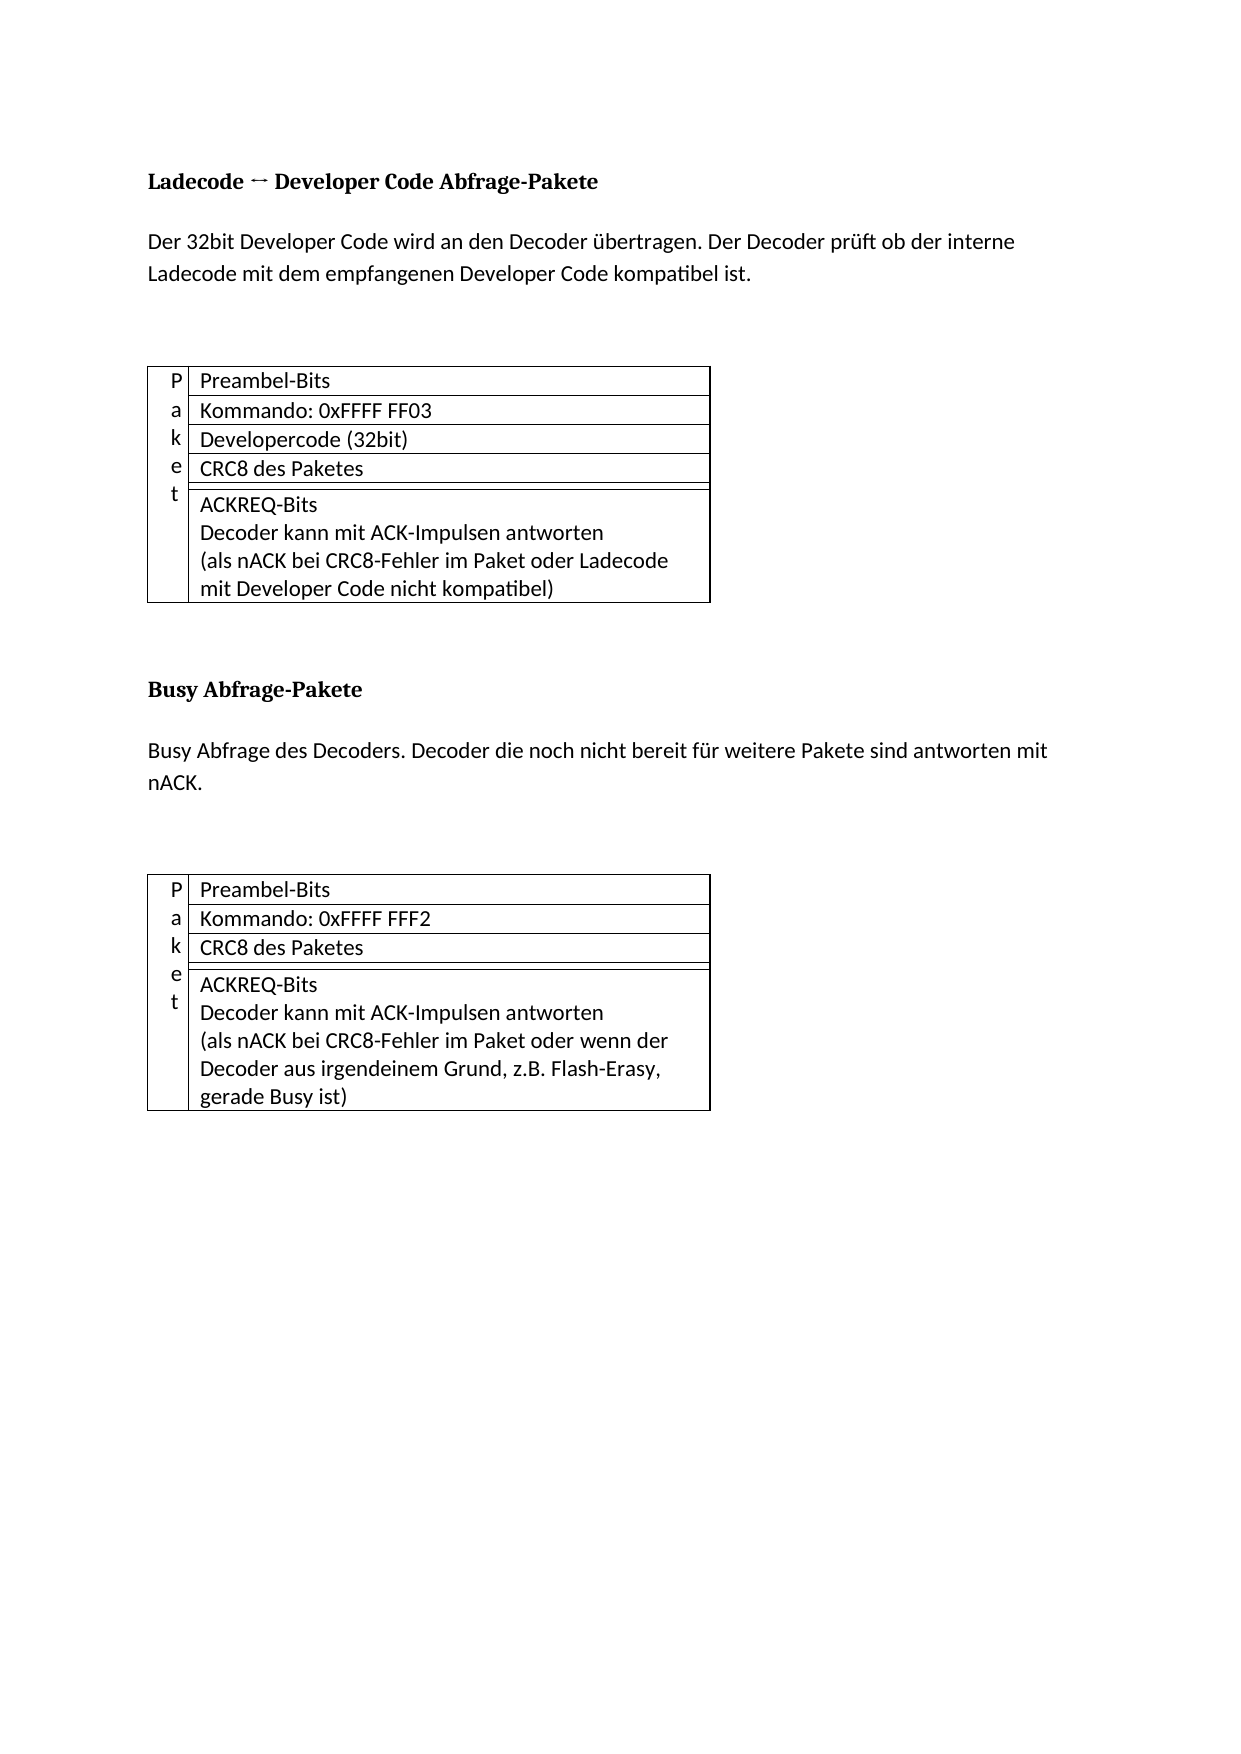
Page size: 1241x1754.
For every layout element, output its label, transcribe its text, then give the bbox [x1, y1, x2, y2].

text Der 32bit Developer Code wird an den Decoder übertragen. Der Decoder prüft ob der interne Ladecode mit dem empfangenen Developer Code kompatibel ist. [148, 227, 1093, 288]
table_header Paket [148, 367, 188, 602]
table_cell ACKREQ-Bits Decoder kann mit ACK-Impulsen antworten (als nACK bei CRC8-Fehler im Paket oder wenn der Decoder aus irgendeinem Grund, z.B. Flash-Erasy, gerade Busy ist) [189, 970, 709, 1110]
table_header Preambel-Bits [189, 367, 709, 395]
subtitle Busy Abfrage-Pakete [148, 677, 1093, 733]
table_cell Kommando: 0xFFFF FFF2 [189, 905, 709, 932]
table_cell ACKREQ-Bits Decoder kann mit ACK-Impulsen antworten (als nACK bei CRC8-Fehler im Paket oder Ladecode mit Developer Code nicht kompatibel) [189, 490, 709, 602]
table_header Preambel-Bits [189, 875, 709, 903]
table_header Paket [148, 875, 188, 1110]
table_cell [189, 483, 709, 489]
table_cell Developercode (32bit) [189, 425, 709, 453]
table_cell CRC8 des Paketes [189, 934, 709, 962]
subtitle Ladecode ↔ Developer Code Abfrage-Pakete [148, 168, 1093, 224]
table_cell Kommando: 0xFFFF FF03 [189, 396, 709, 424]
table_cell CRC8 des Paketes [189, 454, 709, 482]
table_cell [189, 963, 709, 969]
text Busy Abfrage des Decoders. Decoder die noch nicht bereit für weitere Pakete sind antworten mit nACK. [148, 736, 1093, 796]
